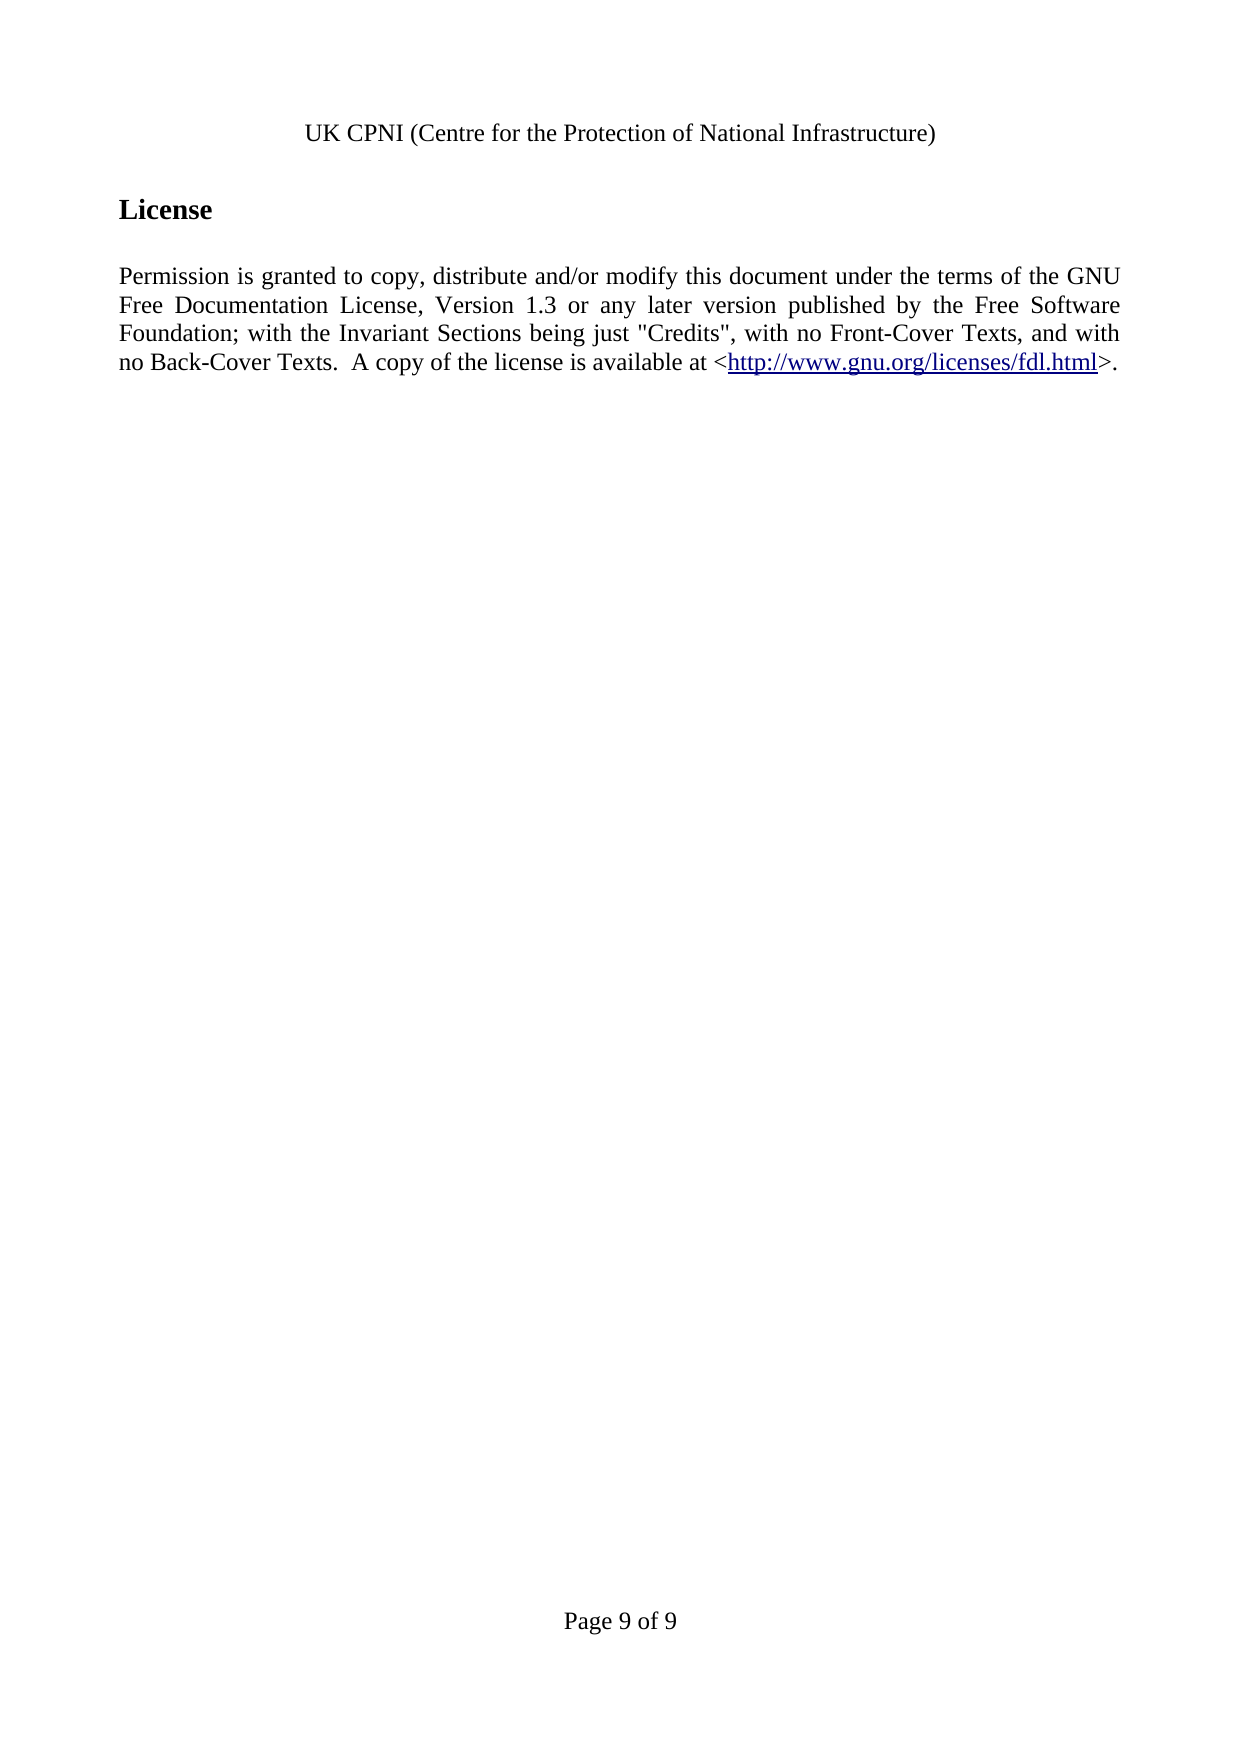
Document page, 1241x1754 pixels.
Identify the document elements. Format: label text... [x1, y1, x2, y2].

subtitle License [118, 192, 1122, 226]
text Permission is granted to copy, distribute and/or modify this document under the terms of the GNU Free Documentation License, Version 1.3 or any later version published by the Free Software Foundation; with the Invariant Sections being just "Credits", with no Front-Cover Texts, and with no Back-Cover Texts. A copy of the license is available at <http://www.gnu.org/licenses/fdl.html>. [118, 261, 1122, 376]
